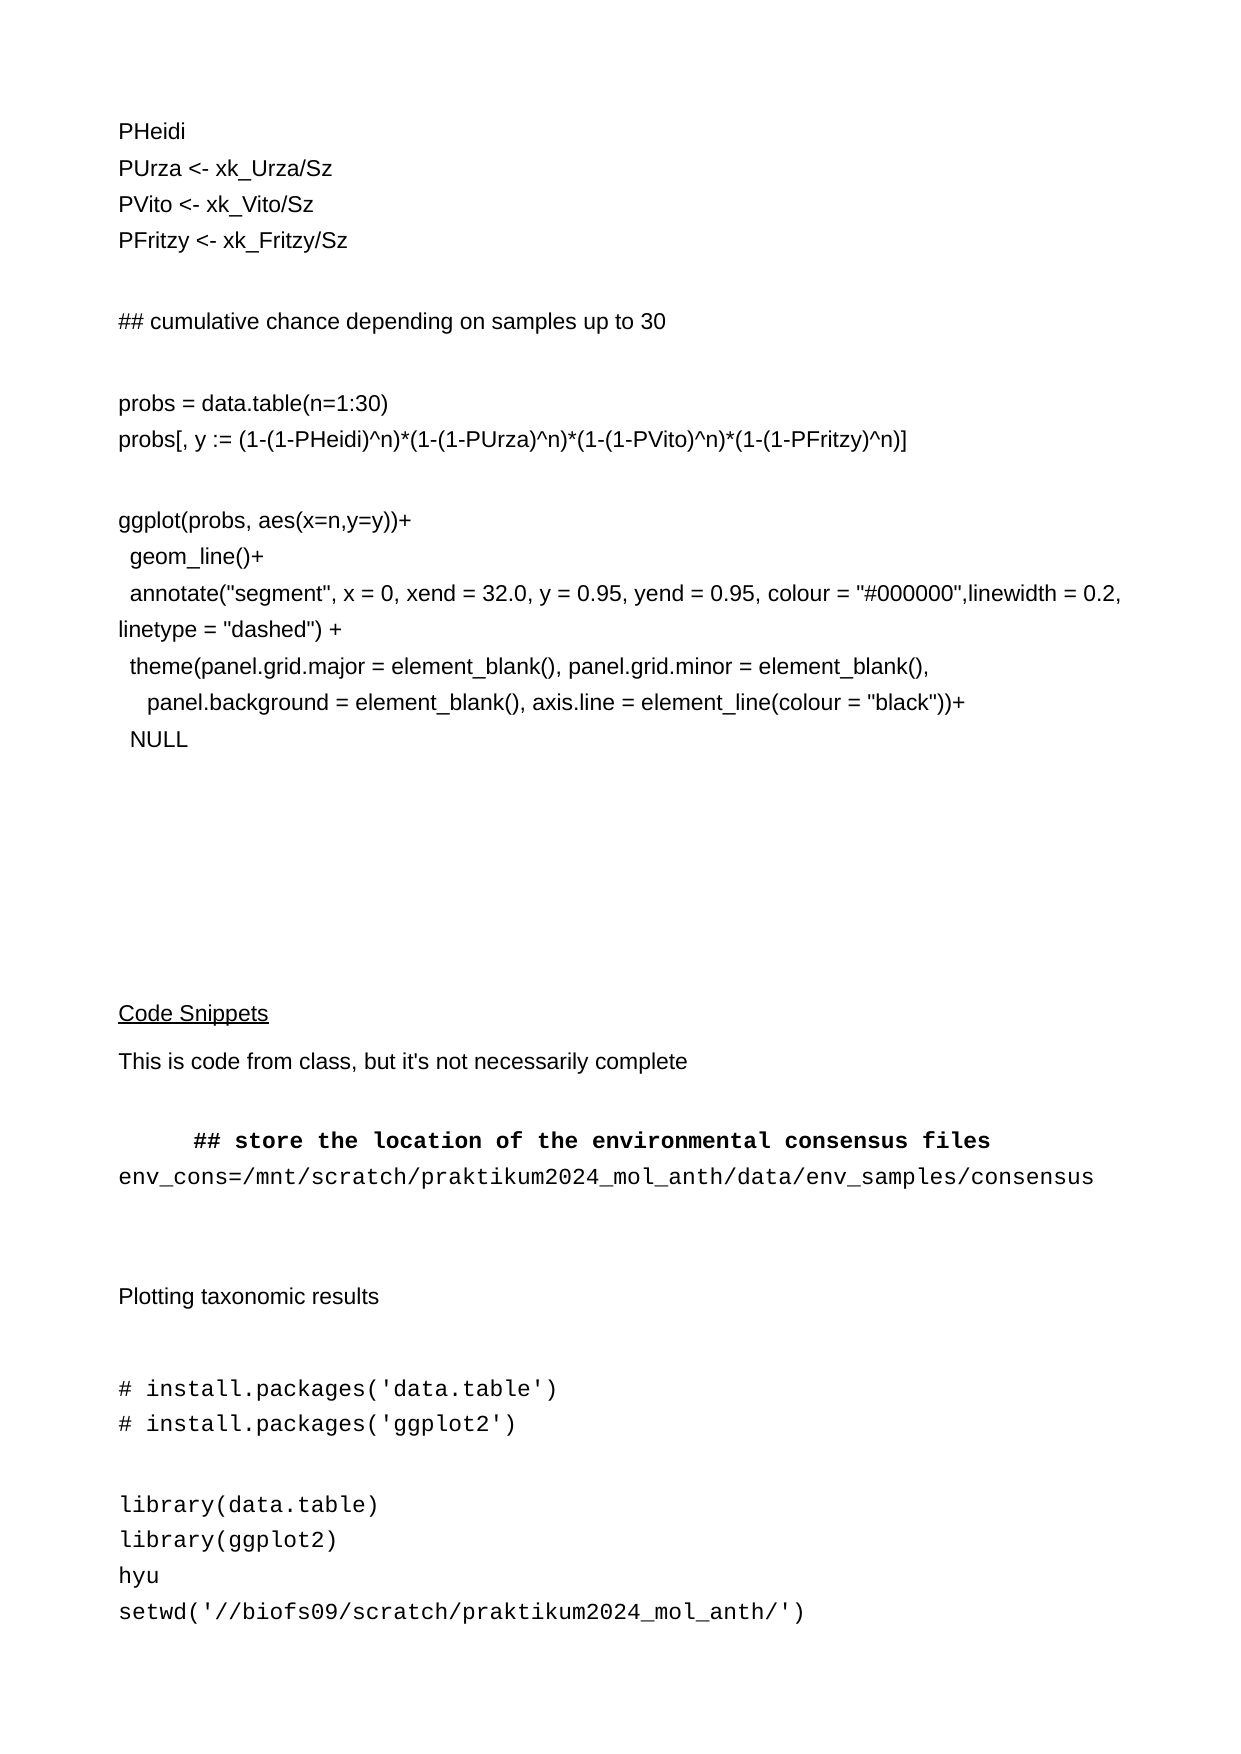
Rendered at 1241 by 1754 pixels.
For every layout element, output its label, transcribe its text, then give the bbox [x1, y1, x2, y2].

text theme(panel.grid.major = element_blank(), panel.grid.minor = element_blank(), [118, 653, 1122, 679]
text This is code from class, but it's not necessarily complete [118, 1048, 1122, 1075]
text panel.background = element_blank(), axis.line = element_line(colour = "black"))+ [118, 689, 1122, 716]
text # install.packages('data.table') [118, 1377, 1122, 1403]
text library(data.table) [118, 1493, 1122, 1519]
text ## store the location of the environmental consensus files [193, 1129, 1122, 1155]
text annotate("segment", x = 0, xend = 32.0, y = 0.95, yend = 0.95, colour = "#000000",linewidth = 0.2, linetype = "dashed") + [118, 580, 1122, 643]
text PVito <- xk_Vito/Sz [118, 191, 1122, 217]
text NULL [118, 726, 1122, 752]
text PFritzy <- xk_Fritzy/Sz [118, 227, 1122, 253]
text setwd('//biofs09/scratch/praktikum2024_mol_anth/') [118, 1600, 1122, 1626]
text ggplot(probs, aes(x=n,y=y))+ [118, 507, 1122, 533]
text geom_line()+ [118, 543, 1122, 570]
text library(ggplot2) [118, 1529, 1122, 1555]
text env_cons=/mnt/scratch/praktikum2024_mol_anth/data/env_samples/consensus [118, 1165, 1122, 1191]
text # install.packages('ggplot2') [118, 1413, 1122, 1438]
text probs[, y := (1-(1-PHeidi)^n)*(1-(1-PUrza)^n)*(1-(1-PVito)^n)*(1-(1-PFritzy)^n)] [118, 426, 1122, 452]
text probs = data.table(n=1:30) [118, 389, 1122, 416]
subtitle Code Snippets [118, 999, 1122, 1026]
text ## cumulative chance depending on samples up to 30 [118, 308, 1122, 335]
text hyu [118, 1564, 1122, 1591]
text PHeidi [118, 118, 1122, 144]
text PUrza <- xk_Urza/Sz [118, 154, 1122, 181]
subtitle Plotting taxonomic results [118, 1283, 1122, 1309]
